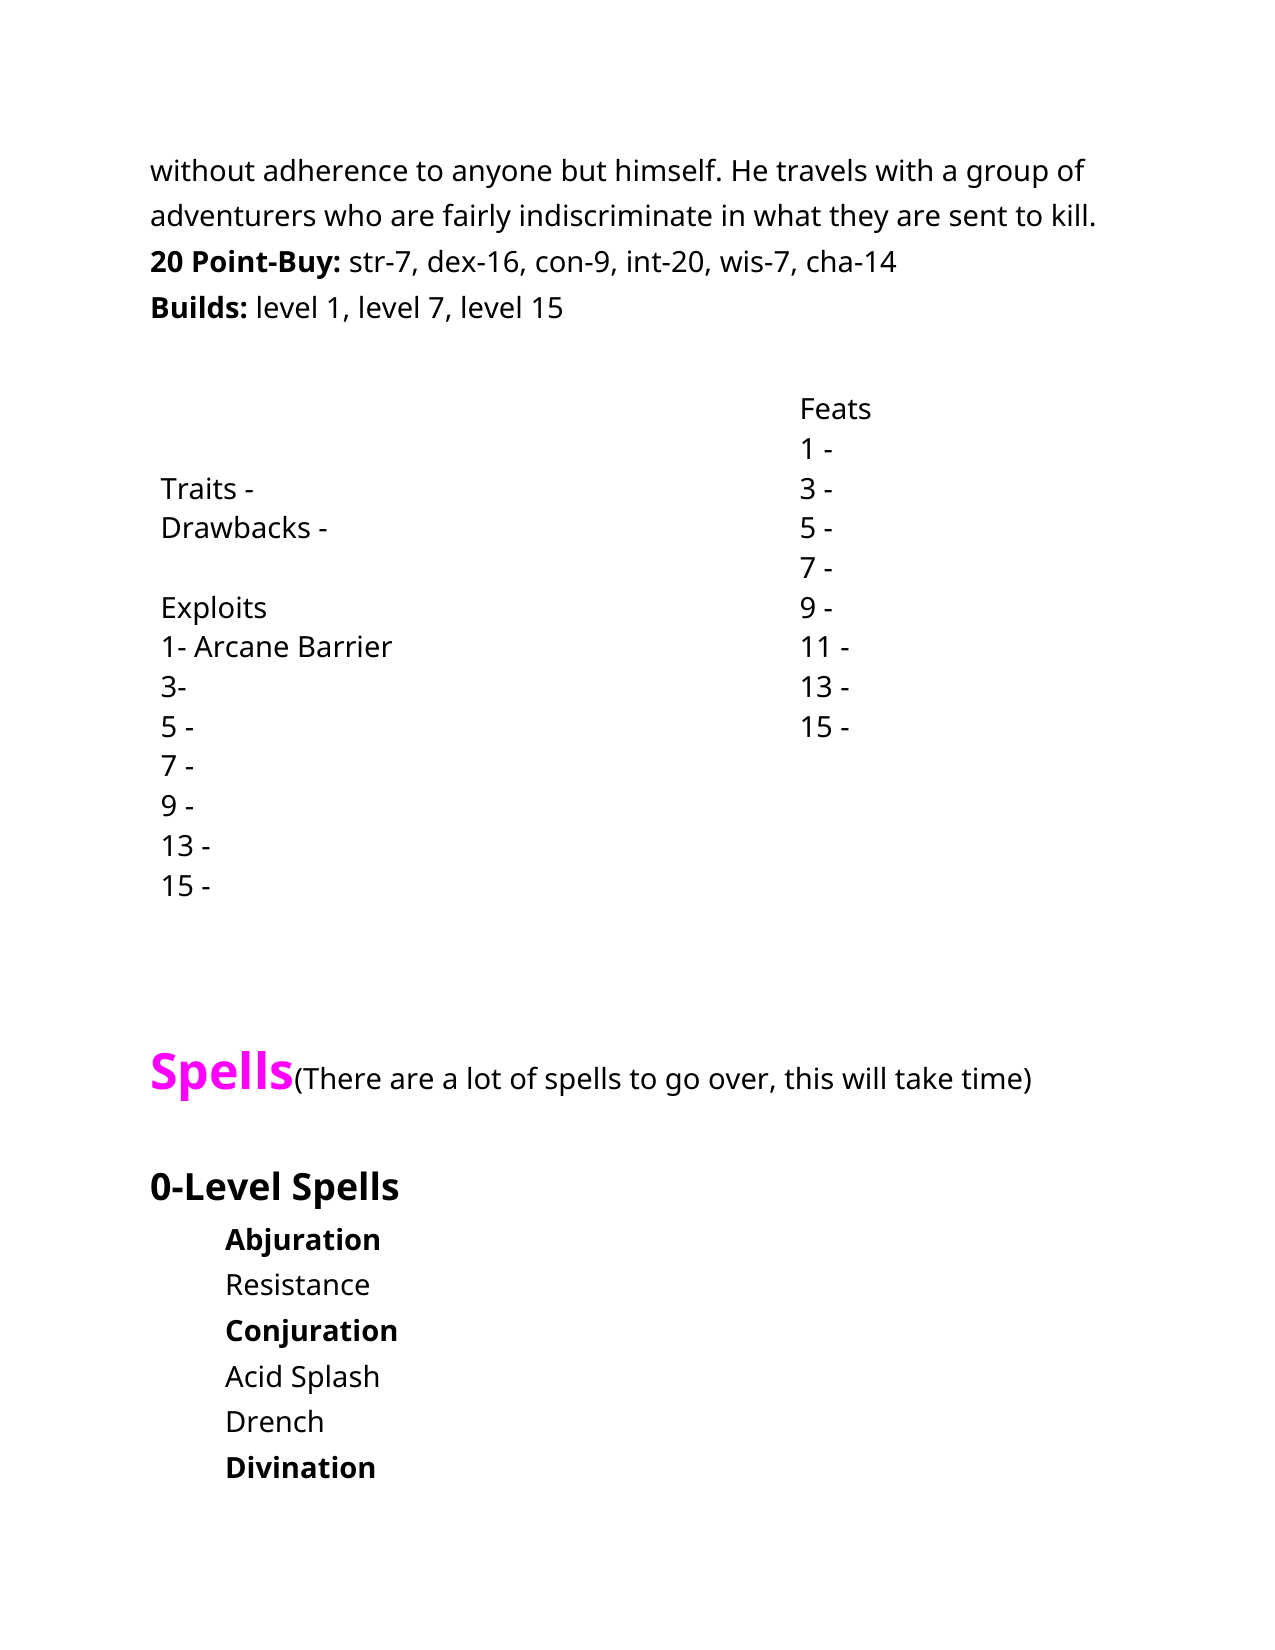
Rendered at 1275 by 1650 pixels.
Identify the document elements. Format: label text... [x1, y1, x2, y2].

text Resistance [225, 1264, 1125, 1304]
text 0-Level Spells [150, 1160, 1125, 1211]
text Drench [225, 1401, 1125, 1441]
text Acid Splash [225, 1356, 1125, 1396]
text 20 Point-Buy: str-7, dex-16, con-9, int-20, wis-7, cha-14 [150, 241, 1125, 281]
text without adherence to anyone but himself. He travels with a group of adventurers who are fairly indiscriminate in what they are sent to kill. [150, 150, 1125, 235]
text Divination [225, 1447, 1125, 1487]
text Conjuration [225, 1310, 1125, 1350]
text Spells(There are a lot of spells to go over, this will take time) [150, 1036, 1125, 1104]
text Abjuration [225, 1219, 1125, 1259]
table_header Feats 1 - 3 - 5 - 7 - 9 - 11 - 13 - 15 - [789, 378, 1125, 915]
text Builds: level 1, level 7, level 15 [150, 287, 1125, 327]
table_header Traits - Drawbacks - Exploits 1- Arcane Barrier 3- 5 - 7 - 9 - 13 - 15 - [150, 378, 789, 915]
